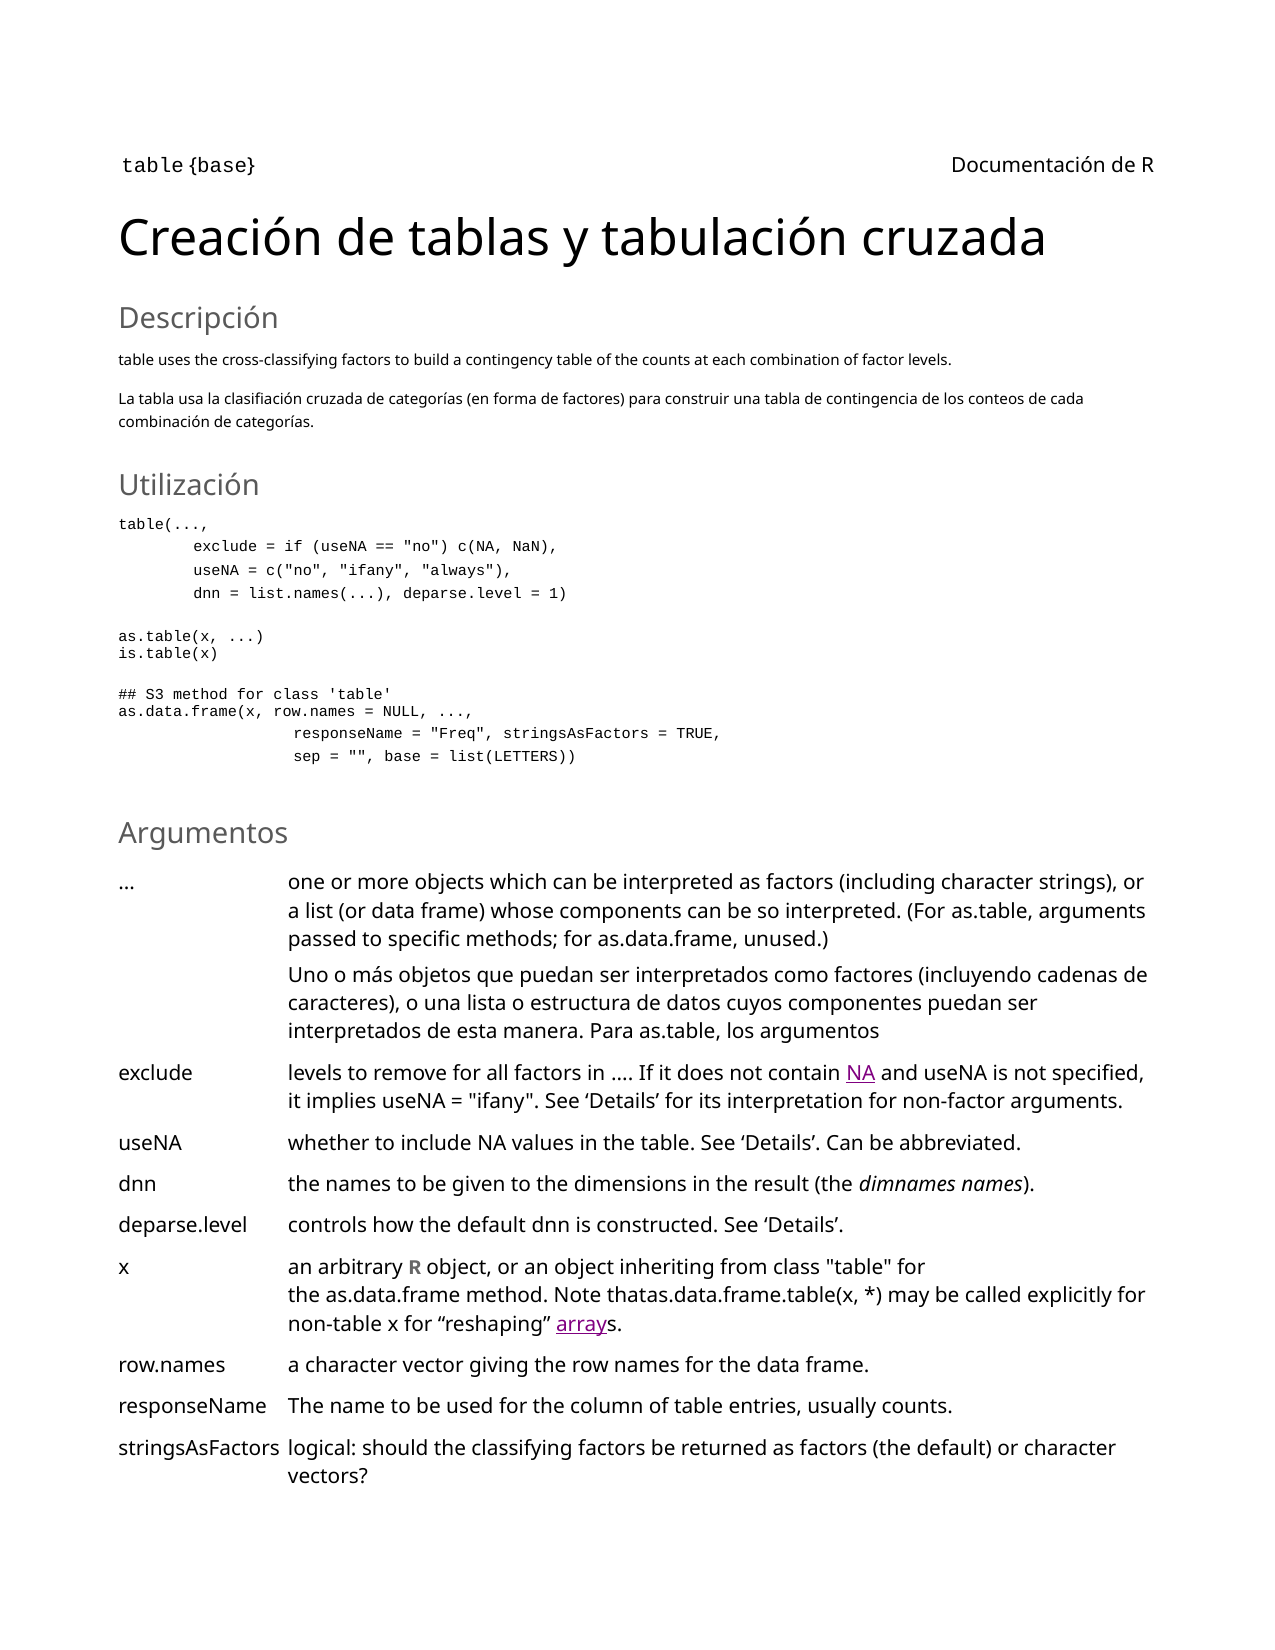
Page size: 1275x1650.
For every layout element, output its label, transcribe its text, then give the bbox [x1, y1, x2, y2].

subtitle Argumentos [118, 812, 1157, 852]
table_cell exclude [118, 1055, 285, 1125]
table_cell useNA [118, 1125, 285, 1166]
table_cell levels to remove for all factors in .... If it does not contain NA and useNA is not specified, it implies useNA = "ifany". See ‘Details’ for its interpretation for non-factor arguments. [285, 1055, 1157, 1125]
text responseName = "Freq", stringsAsFactors = TRUE, [118, 721, 1157, 744]
text sep = "", base = list(LETTERS)) [118, 744, 1157, 768]
table_header Documentación de R [544, 147, 1157, 181]
text as.table(x, ...) [118, 628, 1157, 646]
text table(..., [118, 517, 1157, 534]
table_cell a character vector giving the row names for the data frame. [285, 1347, 1157, 1388]
text ## S3 method for class 'table' [118, 686, 1157, 704]
text La tabla usa la clasifiación cruzada de categorías (en forma de factores) para construir una tabla de contingencia de los conteos de cada combinación de categorías. [118, 388, 1157, 432]
text as.data.frame(x, row.names = NULL, ..., [118, 704, 1157, 721]
text dnn = list.names(...), deparse.level = 1) [118, 581, 1157, 605]
text table uses the cross-classifying factors to build a contingency table of the counts at each combination of factor levels. [118, 349, 1157, 370]
table_cell responseName [118, 1389, 285, 1430]
table_cell x [118, 1249, 285, 1347]
table_header ... [118, 864, 285, 1055]
subtitle Creación de tablas y tabulación cruzada [118, 202, 1157, 270]
table_cell dnn [118, 1166, 285, 1207]
table_cell logical: should the classifying factors be returned as factors (the default) or character vectors? [285, 1430, 1157, 1500]
table_cell stringsAsFactors [118, 1430, 285, 1500]
table_cell row.names [118, 1347, 285, 1388]
table_header one or more objects which can be interpreted as factors (including character strings), or a list (or data frame) whose components can be so interpreted. (For as.table, arguments passed to specific methods; for as.data.frame, unused.) Uno o más objetos que puedan ser interpretados como factores (incluyendo cadenas de caracteres), o una lista o estructura de datos cuyos componentes puedan ser interpretados de esta manera. Para as.table, los argumentos [285, 864, 1157, 1055]
text is.table(x) [118, 646, 1157, 663]
subtitle Utilización [118, 464, 1157, 504]
subtitle Descripción [118, 297, 1157, 337]
table_cell The name to be used for the column of table entries, usually counts. [285, 1389, 1157, 1430]
table_cell the names to be given to the dimensions in the result (the dimnames names). [285, 1166, 1157, 1207]
table_cell deparse.level [118, 1208, 285, 1249]
table_header table {base} [118, 147, 544, 181]
text exclude = if (useNA == "no") c(NA, NaN), [118, 534, 1157, 557]
table_cell whether to include NA values in the table. See ‘Details’. Can be abbreviated. [285, 1125, 1157, 1166]
table_cell an arbitrary R object, or an object inheriting from class "table" for the as.data.frame method. Note thatas.data.frame.table(x, *) may be called explicitly for non-table x for “reshaping” arrays. [285, 1249, 1157, 1347]
text useNA = c("no", "ifany", "always"), [118, 557, 1157, 581]
table_cell controls how the default dnn is constructed. See ‘Details’. [285, 1208, 1157, 1249]
